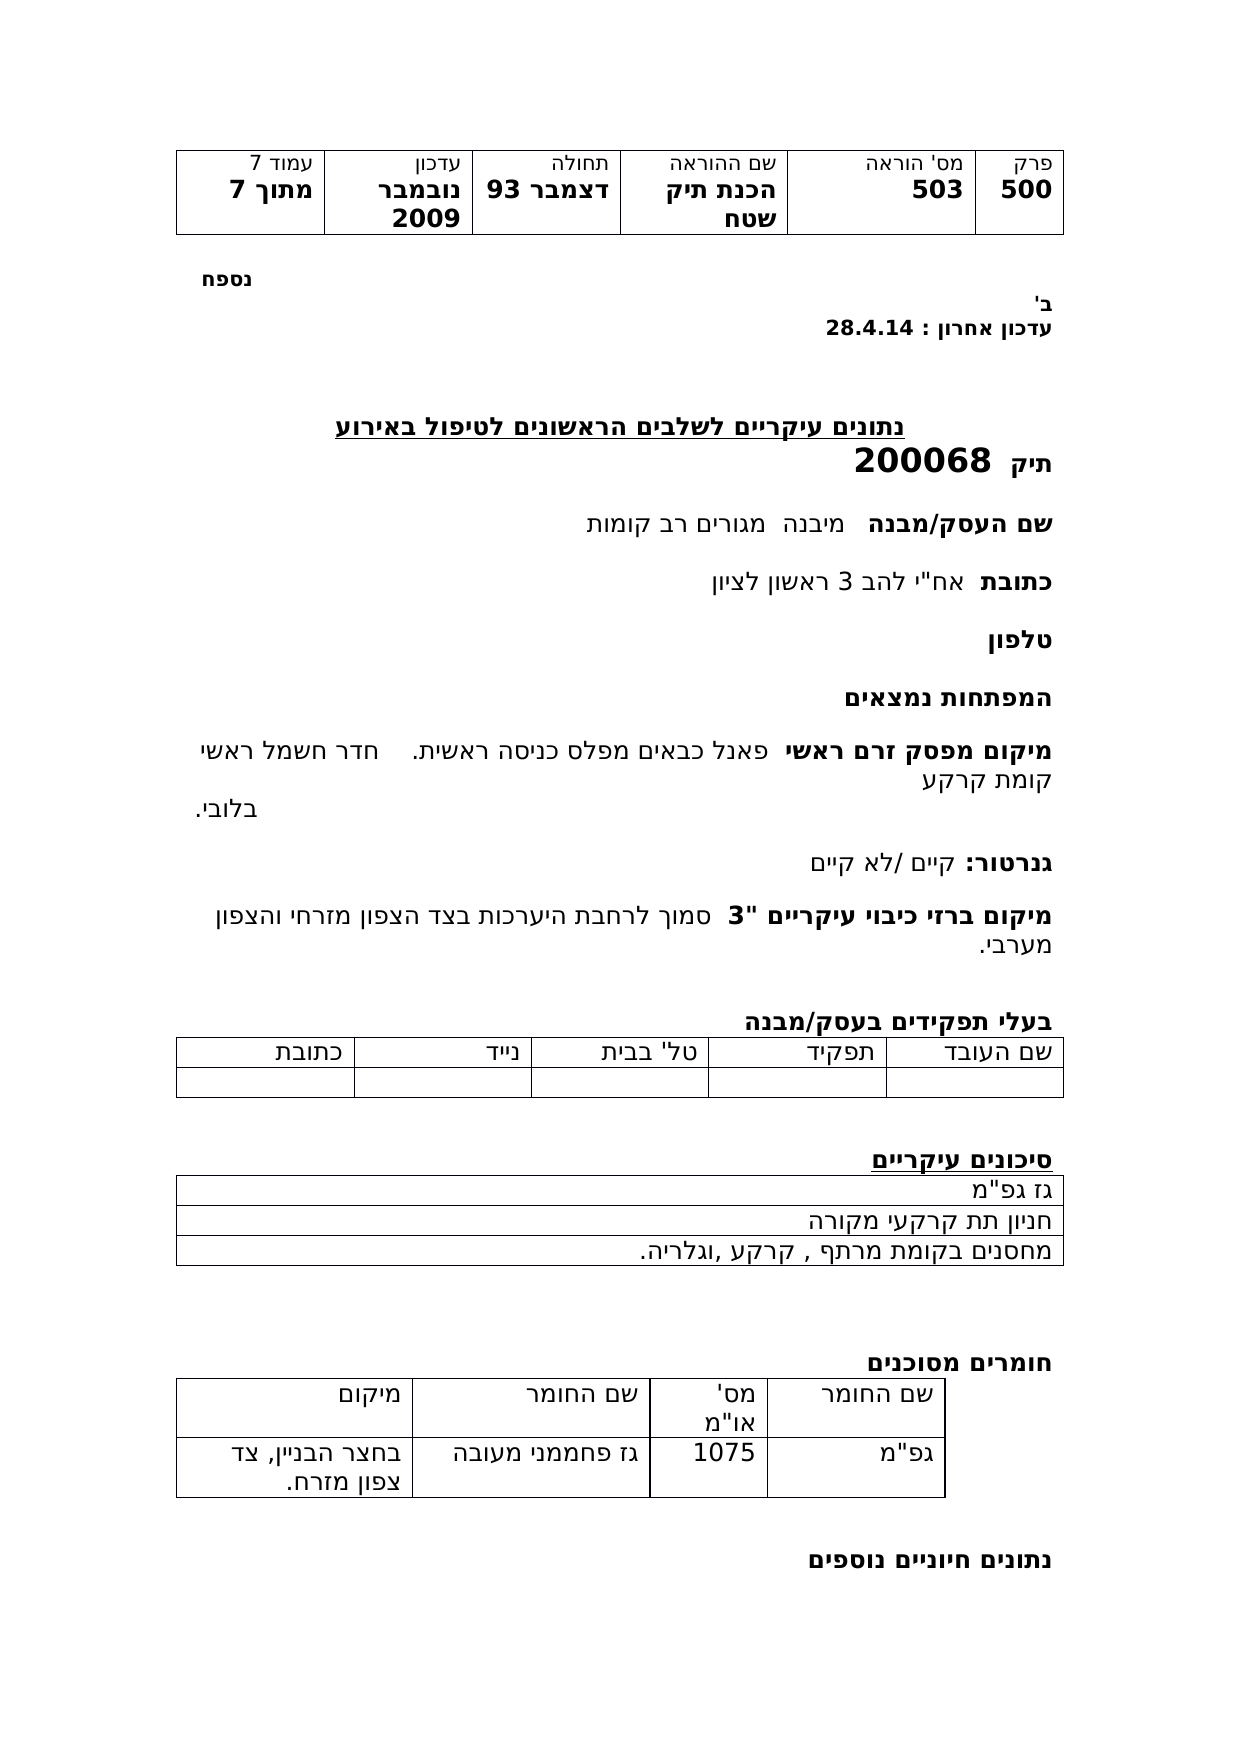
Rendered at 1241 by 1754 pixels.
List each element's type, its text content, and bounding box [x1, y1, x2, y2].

table_cell גז פחממני מעובה [413, 1438, 649, 1497]
table_cell בחצר הבניין, צד צפון מזרח. [177, 1438, 412, 1497]
table_header נייד [355, 1038, 531, 1067]
table_cell [355, 1068, 531, 1097]
table_cell 1075 [651, 1438, 767, 1497]
table_header שם החומר [768, 1379, 944, 1437]
table_cell [709, 1068, 886, 1097]
table_cell גפ"מ [768, 1438, 944, 1497]
text תיק 200068 [187, 442, 1053, 481]
table_header שם העובד [887, 1038, 1063, 1067]
text נתונים עיקריים לשלבים הראשונים לטיפול באירוע [187, 413, 1053, 442]
table_cell חניון תת קרקעי מקורה [177, 1206, 1063, 1235]
table_cell [177, 1068, 354, 1097]
table_header שם ההוראה הכנת תיק שטח [621, 151, 787, 234]
table_cell [887, 1068, 1063, 1097]
text המפתחות נמצאים [187, 683, 1053, 712]
table_header תפקיד [709, 1038, 886, 1067]
text חומרים מסוכנים [187, 1349, 1053, 1378]
table_header מס' או"מ [651, 1379, 767, 1437]
table_header תחולה דצמבר 93 [473, 151, 620, 234]
text נתונים חיוניים נוספים [187, 1546, 1053, 1575]
table_header פרק 500 [976, 151, 1063, 234]
text בעלי תפקידים בעסק/מבנה [187, 1007, 1053, 1037]
table_header שם החומר [413, 1379, 649, 1437]
table_header כתובת [177, 1038, 354, 1067]
text כתובת אח"י להב 3 ראשון לציון [187, 567, 1053, 596]
table_header עמוד 7 מתוך 7 [177, 151, 324, 234]
text טלפון [187, 625, 1053, 654]
table_header עדכון נובמבר 2009 [325, 151, 472, 234]
text שם העסק/מבנה מיבנה מגורים רב קומות [187, 509, 1053, 538]
text מיקום ברזי כיבוי עיקריים "3 סמוך לרחבת היערכות בצד הצפון מזרחי והצפון מערבי. [187, 901, 1053, 959]
table_cell מחסנים בקומת מרתף , קרקע ,וגלריה. [177, 1236, 1063, 1265]
text סיכונים עיקריים [187, 1146, 1053, 1175]
text גנרטור: קיים /לא קיים [187, 848, 1053, 877]
table_header גז גפ"מ [177, 1176, 1063, 1205]
table_cell [532, 1068, 708, 1097]
table_header טל' בבית [532, 1038, 708, 1067]
text בלובי. [187, 794, 1053, 824]
text נספח ב' [187, 263, 1053, 316]
table_header מס' הוראה 503 [788, 151, 975, 234]
text מיקום מפסק זרם ראשי פאנל כבאים מפלס כניסה ראשית. חדר חשמל ראשי קומת קרקע [187, 736, 1053, 794]
text עדכון אחרון : 28.4.14 [187, 316, 1053, 341]
table_header מיקום [177, 1379, 412, 1437]
